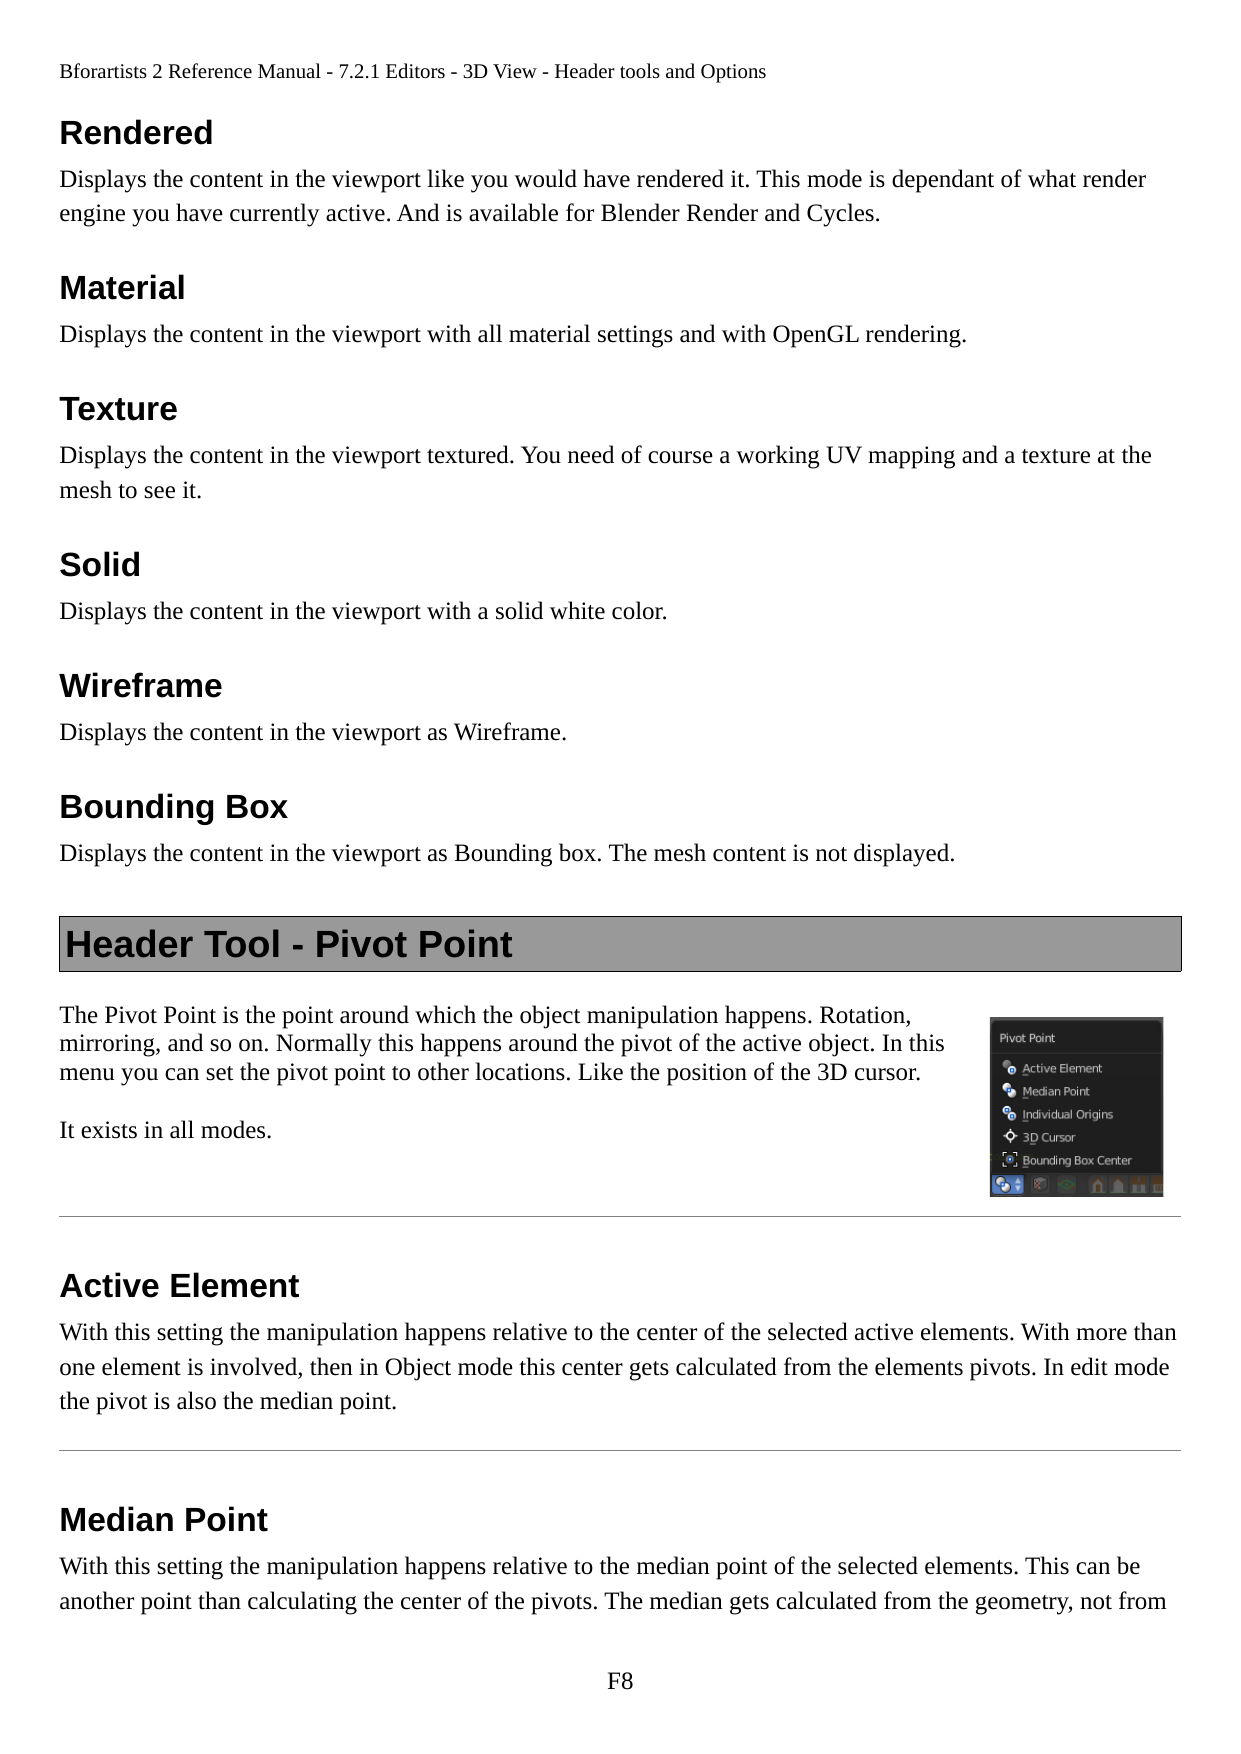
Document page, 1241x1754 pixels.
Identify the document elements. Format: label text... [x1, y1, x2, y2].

text With this setting the manipulation happens relative to the median point of the selected elements. This can be another point than calculating the center of the pivots. The median gets calculated from the geometry, not from [59, 1551, 1181, 1614]
subtitle Rendered [59, 113, 1181, 151]
text The Pivot Point is the point around which the object manipulation happens. Rotation, mirroring, and so on. Normally this happens around the pivot of the active object. In this menu you can set the pivot point to other locations. Like the position of the 3D cursor. [59, 1000, 1181, 1086]
subtitle Median Point [59, 1500, 1181, 1539]
subtitle Texture [59, 389, 1181, 428]
subtitle Bounding Box [59, 787, 1181, 825]
table_header Header Tool - Pivot Point [60, 917, 1181, 971]
subtitle Wireframe [59, 666, 1181, 704]
text Displays the content in the viewport like you would have rendered it. This mode is dependant of what render engine you have currently active. And is available for Blender Render and Cycles. [59, 164, 1181, 227]
text Displays the content in the viewport with a solid white color. [59, 596, 1181, 624]
text With this setting the manipulation happens relative to the center of the selected active elements. With more than one element is involved, then in Object mode this center gets calculated from the elements pivots. In edit mode the pivot is also the median point. [59, 1317, 1181, 1415]
text Displays the content in the viewport as Bounding box. The mesh content is not displayed. [59, 838, 1181, 867]
picture [989, 1017, 1164, 1197]
text It exists in all modes. [59, 1115, 989, 1143]
text Displays the content in the viewport textured. You need of course a working UV mapping and a texture at the mesh to see it. [59, 440, 1181, 503]
text Displays the content in the viewport as Wireframe. [59, 717, 1181, 746]
text [1164, 1115, 1181, 1143]
subtitle Material [59, 268, 1181, 307]
subtitle Solid [59, 545, 1181, 583]
text Displays the content in the viewport with all material settings and with OpenGL rendering. [59, 319, 1181, 348]
subtitle Active Element [59, 1266, 1181, 1305]
